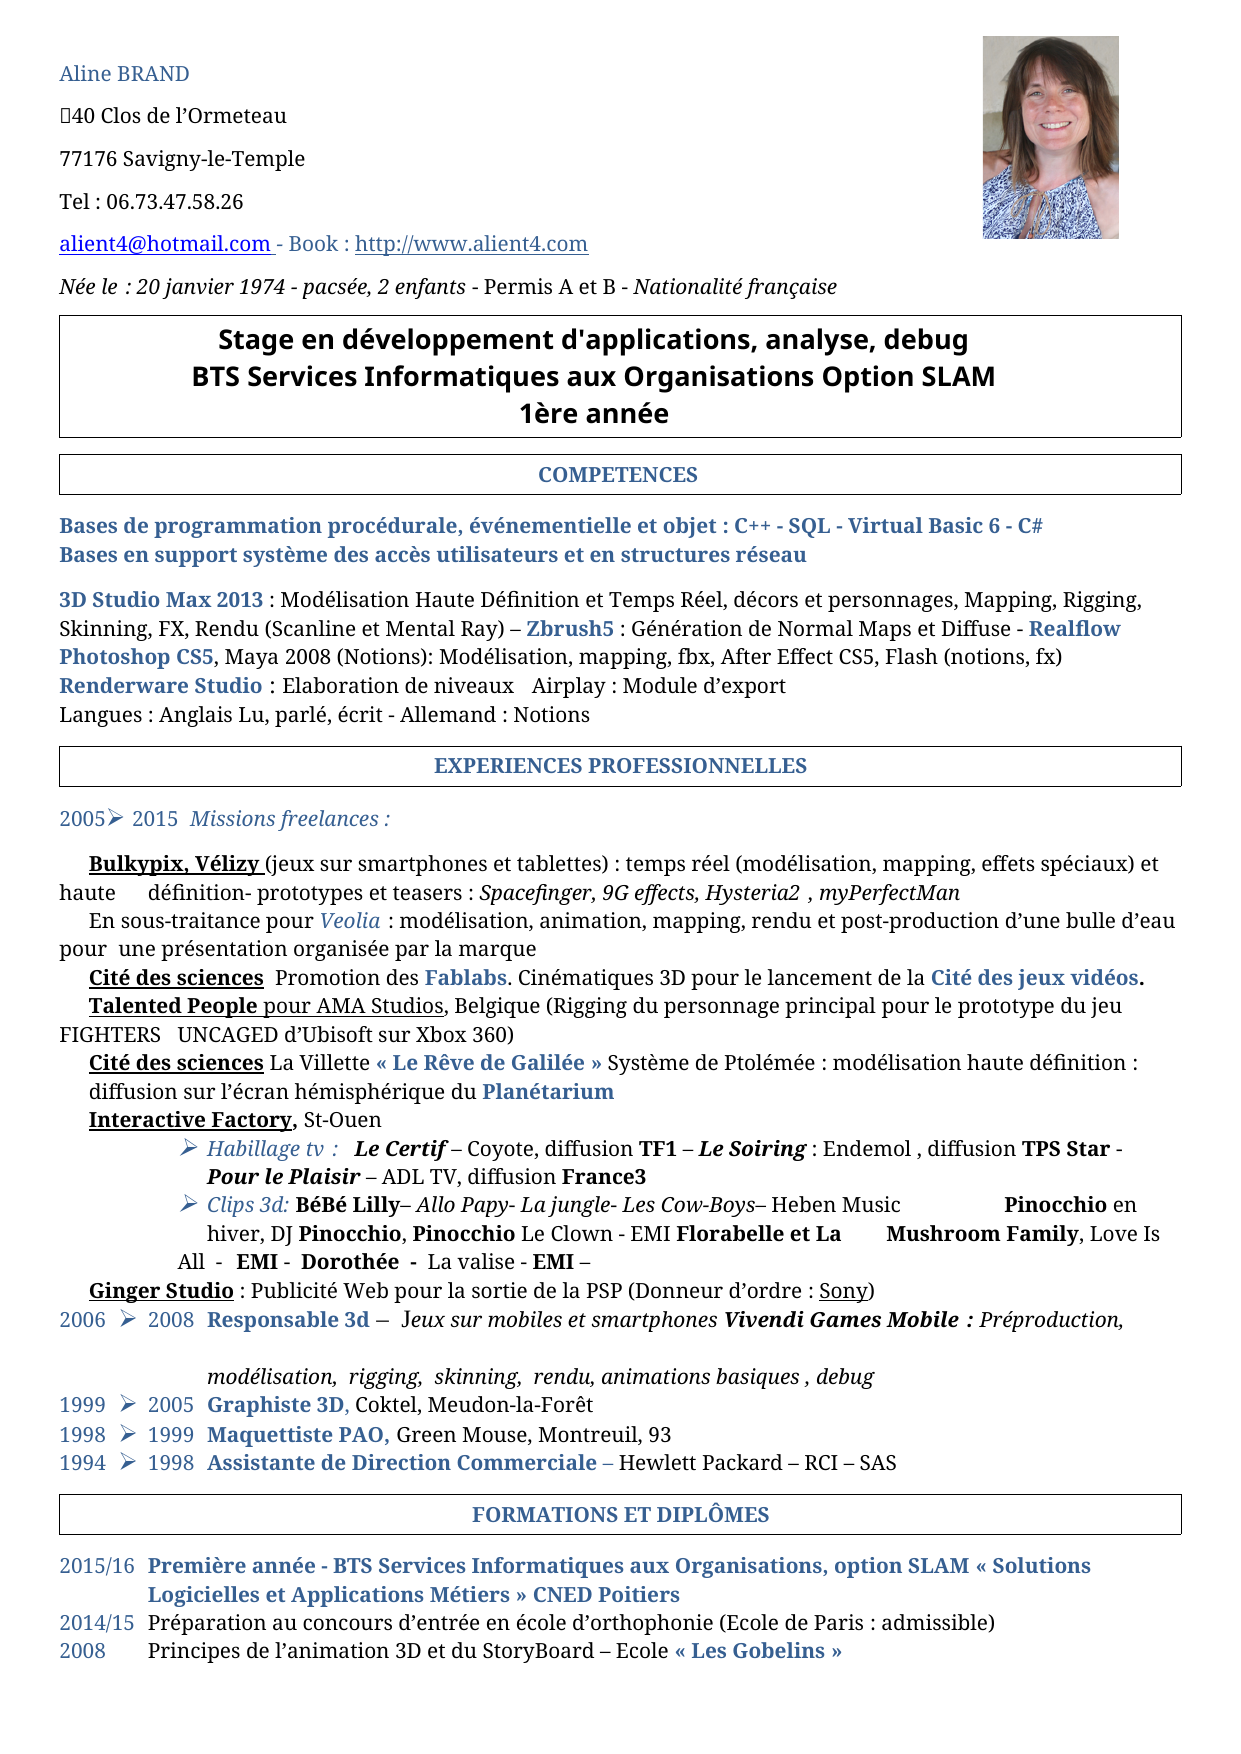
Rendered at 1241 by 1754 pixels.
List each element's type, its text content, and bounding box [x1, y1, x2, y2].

text 2014/15 Préparation au concours d’entrée en école d’orthophonie (Ecole de Paris : admissible) [59, 1608, 1182, 1637]
text  Habillage tv : Le Certif – Coyote, diffusion TF1 – Le Soiring : Endemol , diffusion TPS Star - Pour le Plaisir – ADL TV, diffusion France3 [177, 1134, 1182, 1191]
table_header Stage en développement d'applications, analyse, debug BTS Services Informatiques aux Organisations Option SLAM 1ère année [60, 316, 1181, 437]
text Bases en support système des accès utilisateurs et en structures réseau [59, 540, 1182, 568]
text [1119, 144, 1181, 173]
text Renderware Studio : Elaboration de niveaux Airplay : Module d’export [59, 671, 1182, 700]
text 2005 2015 Missions freelances : [59, 803, 1181, 832]
text 77176 Savigny-le-Temple [59, 144, 982, 173]
text [1119, 187, 1181, 215]
text [1119, 102, 1181, 130]
picture [982, 36, 1119, 239]
text [1119, 59, 1181, 87]
text Photoshop CS5, Maya 2008 (Notions): Modélisation, mapping, fbx, After Effect CS5, Flash (notions, fx) [59, 642, 1182, 671]
text 2006  2008 Responsable 3d – Jeux sur mobiles et smartphones Vivendi Games Mobile : Préproduction, [59, 1304, 1182, 1362]
text Tel : 06.73.47.58.26 [59, 187, 982, 215]
text 1994  1998 Assistante de Direction Commerciale – Hewlett Packard – RCI – SAS [59, 1448, 1182, 1477]
text alient4@hotmail.com - Book : http://www.alient4.com [59, 229, 1181, 258]
table_header FORMATIONS ET DIPLÔMES [60, 1495, 1181, 1534]
text 1998  1999 Maquettiste PAO, Green Mouse, Montreuil, 93 [59, 1419, 1182, 1448]
table_header EXPERIENCES PROFESSIONNELLES [60, 747, 1181, 786]
text Bulkypix, Vélizy (jeux sur smartphones et tablettes) : temps réel (modélisation, mapping, effets spéciaux) et haute définition- prototypes et teasers : Spacefinger, 9G effects, Hysteria2 , myPerfectMan [59, 849, 1181, 906]
text 2015/16 Première année - BTS Services Informatiques aux Organisations, option SLAM « Solutions [59, 1551, 1182, 1580]
text En sous-traitance pour Veolia : modélisation, animation, mapping, rendu et post-production d’une bulle d’eau pour une présentation organisée par la marque [59, 906, 1182, 963]
text modélisation, rigging, skinning, rendu, animations basiques , debug [59, 1362, 1182, 1391]
text Bases de programmation procédurale, événementielle et objet : C++ - SQL - Virtual Basic 6 - C# [59, 511, 1182, 540]
text 2008 Principes de l’animation 3D et du StoryBoard – Ecole « Les Gobelins » [59, 1637, 1182, 1665]
text Ginger Studio : Publicité Web pour la sortie de la PSP (Donneur d’ordre : Sony) [59, 1276, 1182, 1304]
text 1999  2005 Graphiste 3D, Coktel, Meudon-la-Forêt [59, 1391, 1182, 1419]
text Cité des sciences La Villette « Le Rêve de Galilée » Système de Ptolémée : modélisation haute définition : diffusion sur l’écran hémisphérique du Planétarium [59, 1048, 1182, 1105]
text Talented People pour AMA Studios, Belgique (Rigging du personnage principal pour le prototype du jeu FIGHTERS UNCAGED d’Ubisoft sur Xbox 360) [59, 991, 1182, 1048]
text 3D Studio Max 2013 : Modélisation Haute Définition et Temps Réel, décors et personnages, Mapping, Rigging, Skinning, FX, Rendu (Scanline et Mental Ray) – Zbrush5 : Génération de Normal Maps et Diffuse - Realflow [59, 585, 1182, 642]
text 40 Clos de l’Ormeteau [59, 102, 982, 130]
text Née le : 20 janvier 1974 - pacsée, 2 enfants - Permis A et B - Nationalité française [59, 272, 1182, 301]
text Logicielles et Applications Métiers » CNED Poitiers [59, 1580, 1182, 1608]
text Aline BRAND [59, 59, 982, 87]
text Cité des sciences Promotion des Fablabs. Cinématiques 3D pour le lancement de la Cité des jeux vidéos. [59, 963, 1182, 991]
text Interactive Factory, St-Ouen [59, 1105, 1182, 1134]
text Langues : Anglais Lu, parlé, écrit - Allemand : Notions [59, 700, 1182, 728]
table_header COMPETENCES [60, 455, 1181, 494]
text  Clips 3d: BéBé Lilly– Allo Papy- La jungle- Les Cow-Boys– Heben Music Pinocchio en hiver, DJ Pinocchio, Pinocchio Le Clown - EMI Florabelle et La Mushroom Family, Love Is All - EMI - Dorothée - La valise - EMI – [177, 1191, 1182, 1276]
